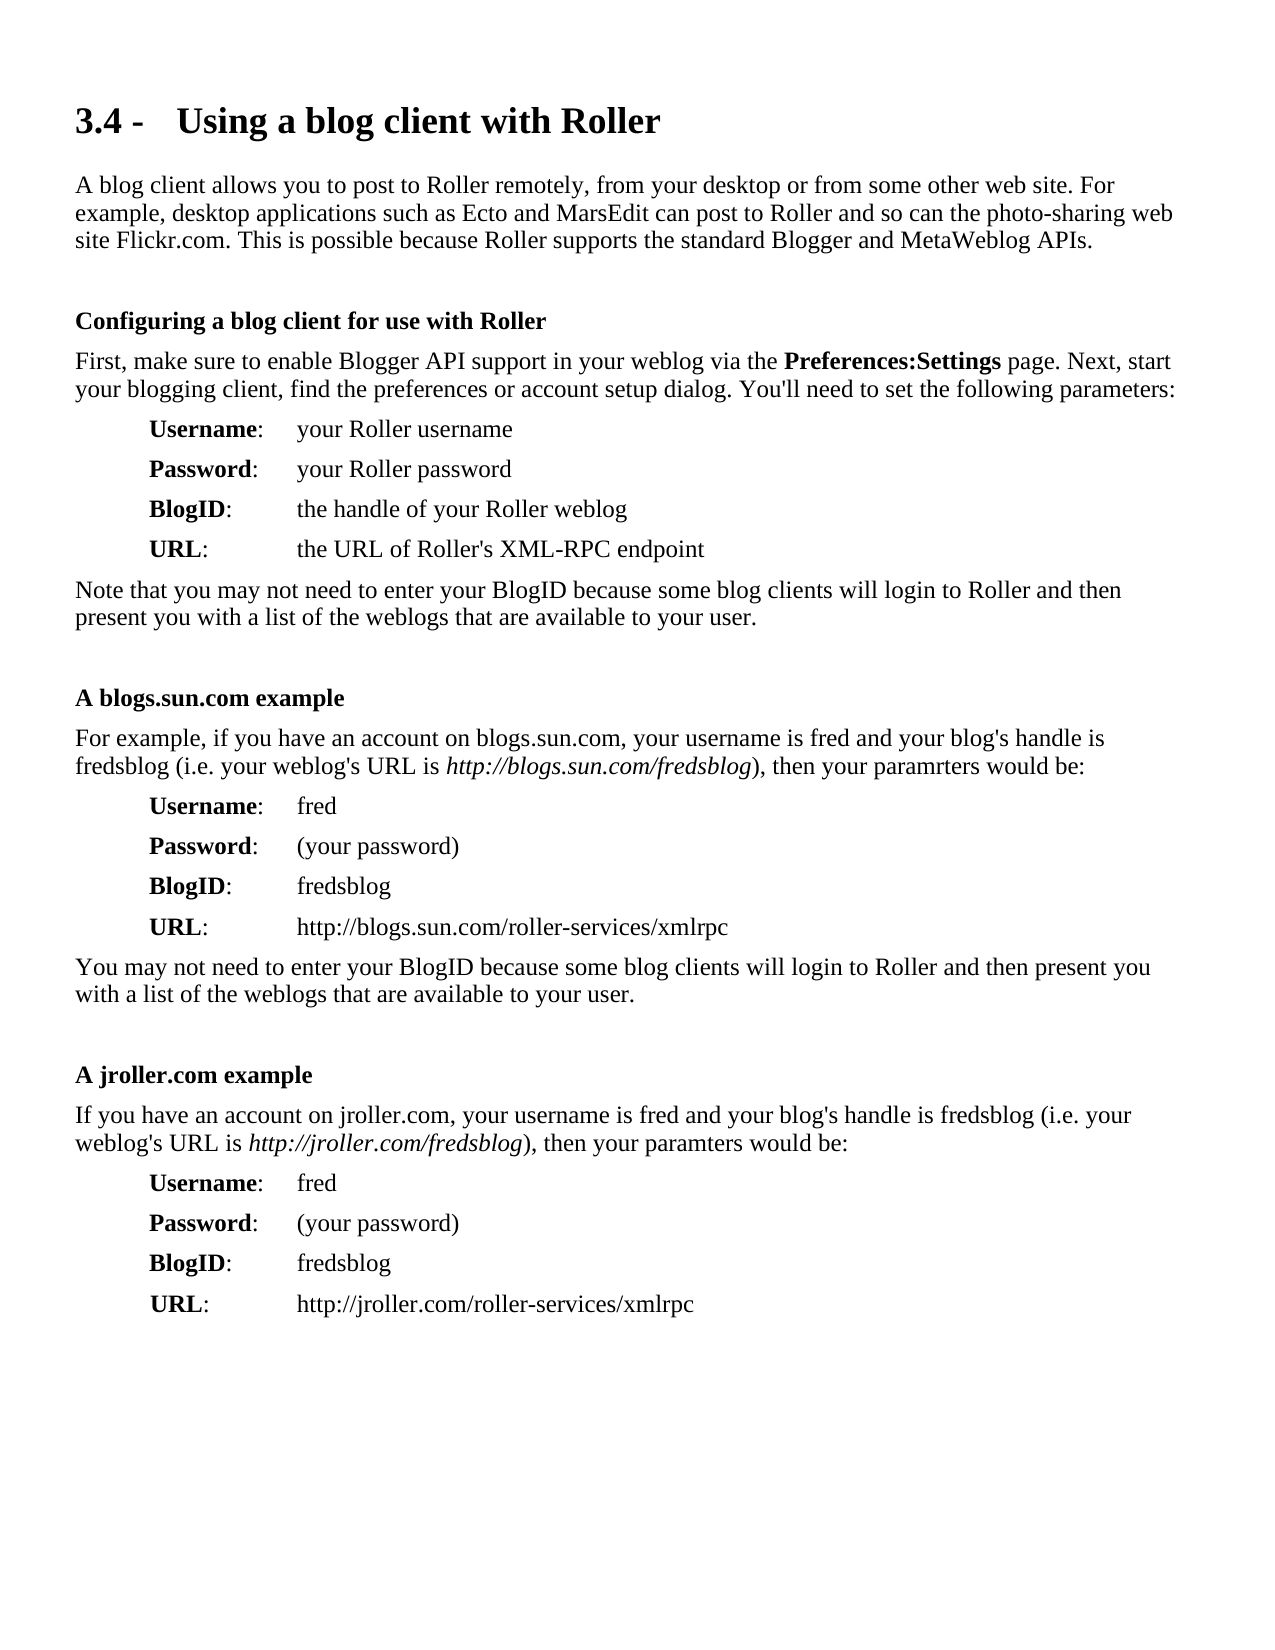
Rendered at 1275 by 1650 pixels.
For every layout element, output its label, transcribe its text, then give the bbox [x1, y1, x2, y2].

text BlogID: fredsblog [75, 1249, 1200, 1277]
text Username: fred [75, 1169, 1200, 1197]
text Note that you may not need to enter your BlogID because some blog clients will login to Roller and then present you with a list of the weblogs that are available to your user. [75, 576, 1200, 631]
text First, make sure to enable Blogger API support in your weblog via the Preferences:Settings page. Next, start your blogging client, find the preferences or account setup dialog. You'll need to set the following parameters: [75, 347, 1200, 402]
text Configuring a blog client for use with Roller [75, 307, 1200, 334]
text Password: your Roller password [75, 455, 1200, 483]
text A blog client allows you to post to Roller remotely, from your desktop or from some other web site. For example, desktop applications such as Ecto and MarsEdit can post to Roller and so can the photo-sharing web site Flickr.com. This is possible because Roller supports the standard Blogger and MetaWeblog APIs. [75, 171, 1200, 254]
text URL: http://jroller.com/roller-services/xmlrpc [75, 1290, 1200, 1317]
text Username: fred [75, 792, 1200, 820]
text BlogID: the handle of your Roller weblog [75, 495, 1200, 523]
text For example, if you have an account on blogs.sun.com, your username is fred and your blog's handle is fredsblog (i.e. your weblog's URL is http://blogs.sun.com/fredsblog), then your paramrters would be: [75, 724, 1200, 779]
text URL: http://blogs.sun.com/roller-services/xmlrpc [75, 913, 1200, 940]
text BlogID: fredsblog [75, 872, 1200, 900]
text A blogs.sun.com example [75, 684, 1200, 712]
text URL: the URL of Roller's XML-RPC endpoint [75, 536, 1200, 563]
text Password: (your password) [75, 1209, 1200, 1237]
text You may not need to enter your BlogID because some blog clients will login to Roller and then present you with a list of the weblogs that are available to your user. [75, 953, 1200, 1008]
text Username: your Roller username [75, 415, 1200, 443]
subtitle Using a blog client with Roller [75, 100, 1200, 141]
text Password: (your password) [75, 832, 1200, 860]
text If you have an account on jroller.com, your username is fred and your blog's handle is fredsblog (i.e. your weblog's URL is http://jroller.com/fredsblog), then your paramters would be: [75, 1101, 1200, 1157]
text A jroller.com example [75, 1061, 1200, 1089]
